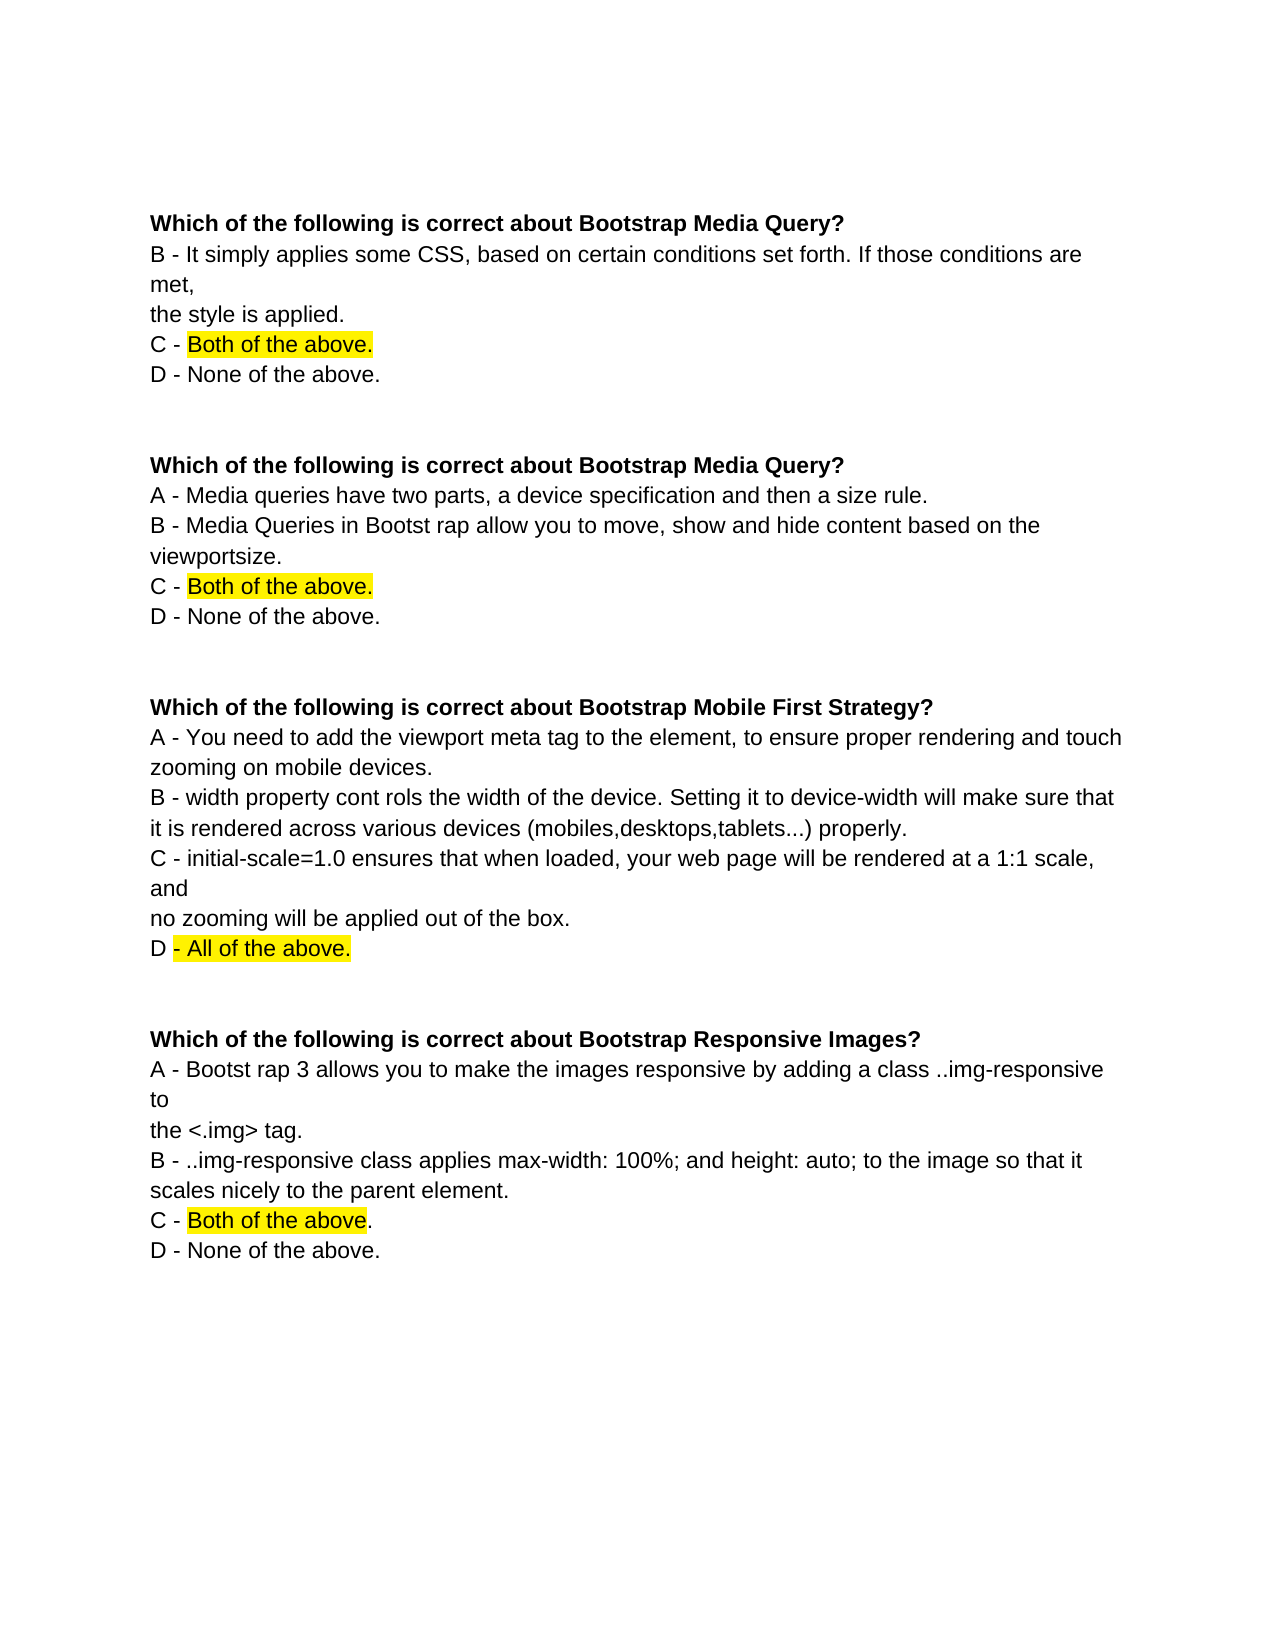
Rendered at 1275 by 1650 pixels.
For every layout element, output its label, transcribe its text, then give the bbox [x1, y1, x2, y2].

text C - Both of the above. [150, 1207, 1125, 1234]
text C - initial-scale=1.0 ensures that when loaded, your web page will be rendered at a 1:1 scale, and [150, 845, 1125, 901]
text it is rendered across various devices (mobiles,desktops,tablets...) properly. [150, 814, 1125, 841]
text scales nicely to the parent element. [150, 1177, 1125, 1203]
text A - Media queries have two parts, a device specification and then a size rule. [150, 482, 1125, 509]
text the <.img> tag. [150, 1117, 1125, 1143]
text Which of the following is correct about Bootstrap Media Query? [150, 452, 1125, 478]
text A - You need to add the viewport meta tag to the element, to ensure proper rendering and touch [150, 724, 1125, 750]
text Which of the following is correct about Bootstrap Media Query? [150, 210, 1125, 237]
text zooming on mobile devices. [150, 754, 1125, 781]
text B - width property cont rols the width of the device. Setting it to device-width will make sure that [150, 784, 1125, 811]
text D - None of the above. [150, 603, 1125, 629]
text Which of the following is correct about Bootstrap Responsive Images? [150, 1026, 1125, 1052]
text C - Both of the above. [150, 573, 1125, 599]
text D - None of the above. [150, 1237, 1125, 1264]
text the style is applied. [150, 301, 1125, 327]
text C - Both of the above. [150, 331, 1125, 358]
text D - All of the above. [150, 935, 1125, 962]
text D - None of the above. [150, 361, 1125, 388]
text Which of the following is correct about Bootstrap Mobile First Strategy? [150, 694, 1125, 720]
text no zooming will be applied out of the box. [150, 905, 1125, 932]
text B - Media Queries in Bootst rap allow you to move, show and hide content based on the viewportsize. [150, 512, 1125, 569]
text B - It simply applies some CSS, based on certain conditions set forth. If those conditions are met, [150, 241, 1125, 297]
text B - ..img-responsive class applies max-width: 100%; and height: auto; to the image so that it [150, 1147, 1125, 1173]
text A - Bootst rap 3 allows you to make the images responsive by adding a class ..img-responsive to [150, 1056, 1125, 1113]
